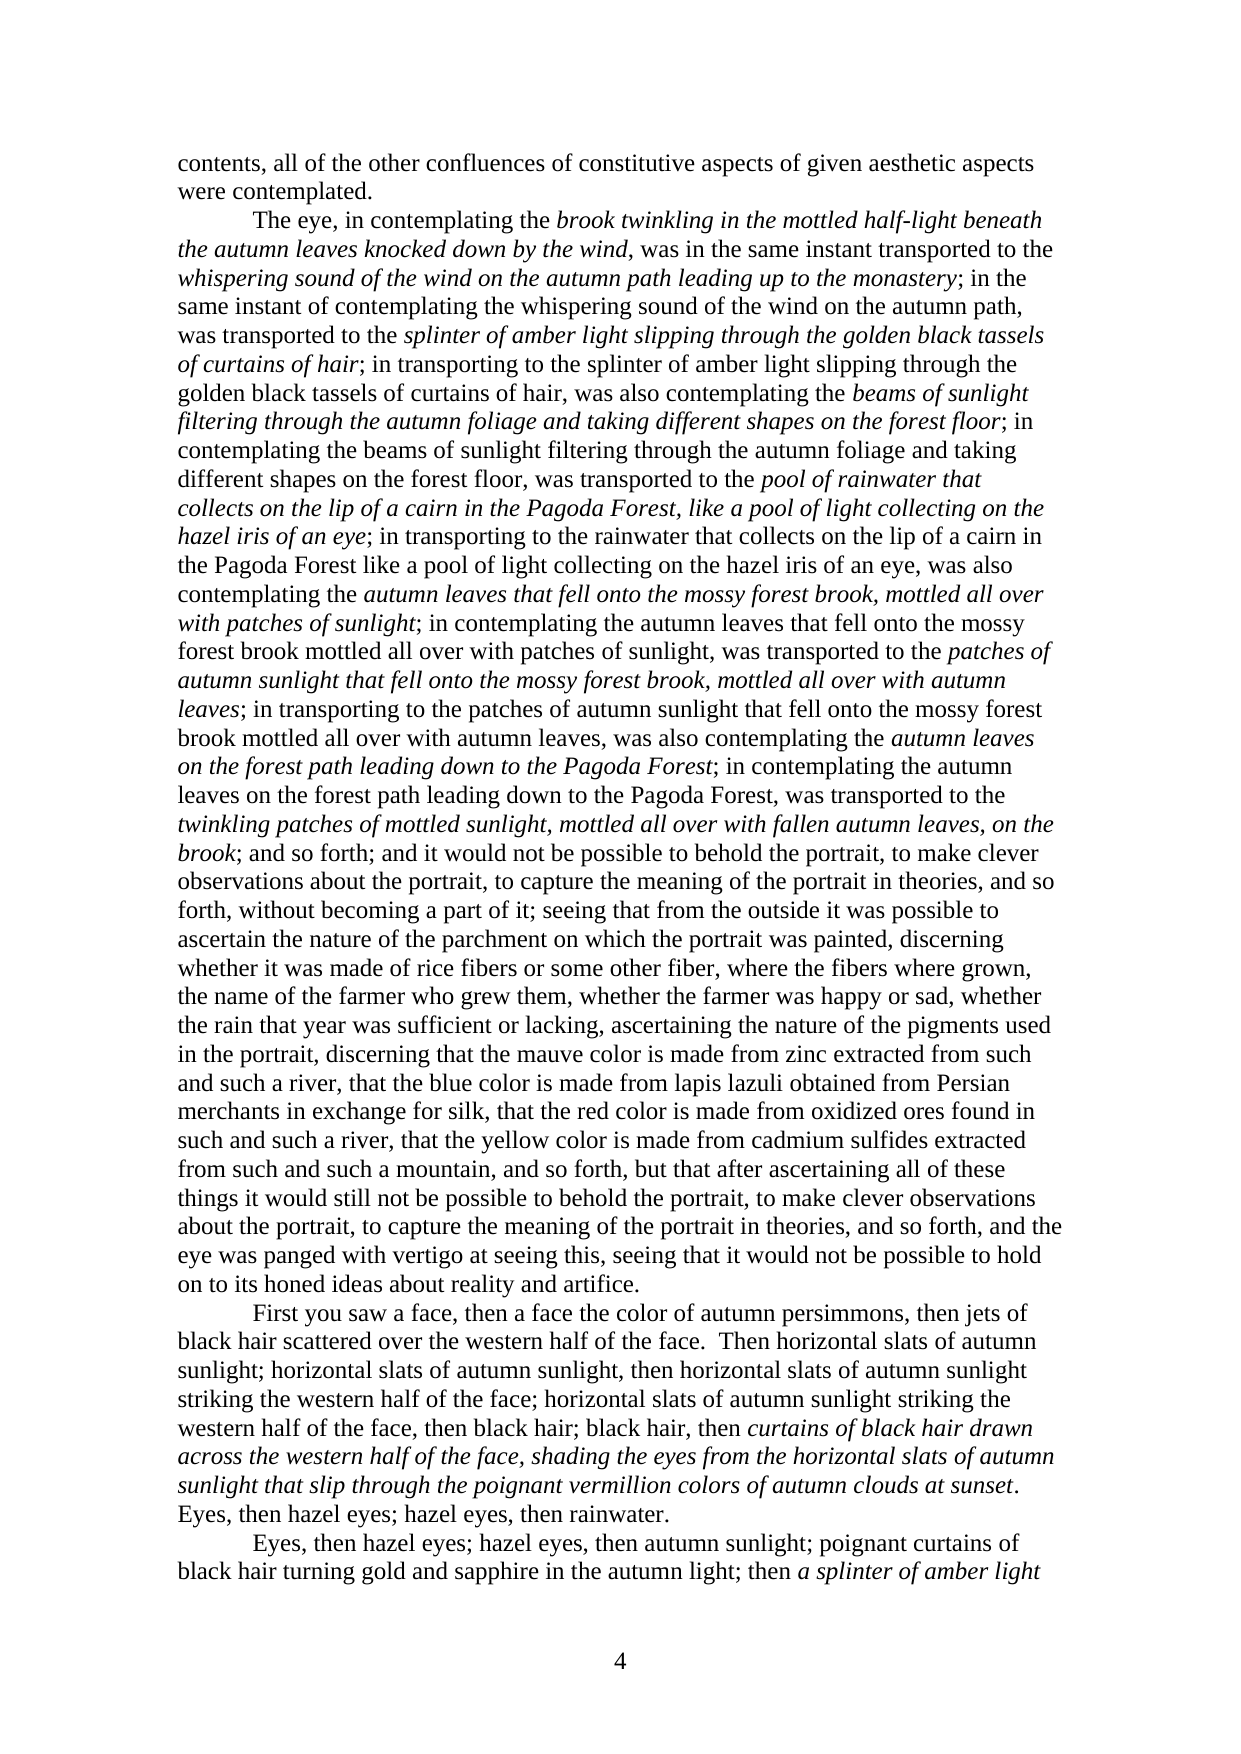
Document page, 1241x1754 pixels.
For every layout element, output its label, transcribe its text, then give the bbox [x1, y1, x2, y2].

text Eyes, then hazel eyes; hazel eyes, then autumn sunlight; poignant curtains of black hair turning gold and sapphire in the autumn light; then a splinter of amber light [177, 1528, 1063, 1585]
text First you saw a face, then a face the color of autumn persimmons, then jets of black hair scattered over the western half of the face. Then horizontal slats of autumn sunlight; horizontal slats of autumn sunlight, then horizontal slats of autumn sunlight striking the western half of the face; horizontal slats of autumn sunlight striking the western half of the face, then black hair; black hair, then curtains of black hair drawn across the western half of the face, shading the eyes from the horizontal slats of autumn sunlight that slip through the poignant vermillion colors of autumn clouds at sunset. Eyes, then hazel eyes; hazel eyes, then rainwater. [177, 1298, 1063, 1528]
text contents, all of the other confluences of constitutive aspects of given aesthetic aspects were contemplated. [177, 148, 1063, 205]
text The eye, in contemplating the brook twinkling in the mottled half-light beneath the autumn leaves knocked down by the wind, was in the same instant transported to the whispering sound of the wind on the autumn path leading up to the monastery; in the same instant of contemplating the whispering sound of the wind on the autumn path, was transported to the splinter of amber light slipping through the golden black tassels of curtains of hair; in transporting to the splinter of amber light slipping through the golden black tassels of curtains of hair, was also contemplating the beams of sunlight filtering through the autumn foliage and taking different shapes on the forest floor; in contemplating the beams of sunlight filtering through the autumn foliage and taking different shapes on the forest floor, was transported to the pool of rainwater that collects on the lip of a cairn in the Pagoda Forest, like a pool of light collecting on the hazel iris of an eye; in transporting to the rainwater that collects on the lip of a cairn in the Pagoda Forest like a pool of light collecting on the hazel iris of an eye, was also contemplating the autumn leaves that fell onto the mossy forest brook, mottled all over with patches of sunlight; in contemplating the autumn leaves that fell onto the mossy forest brook mottled all over with patches of sunlight, was transported to the patches of autumn sunlight that fell onto the mossy forest brook, mottled all over with autumn leaves; in transporting to the patches of autumn sunlight that fell onto the mossy forest brook mottled all over with autumn leaves, was also contemplating the autumn leaves on the forest path leading down to the Pagoda Forest; in contemplating the autumn leaves on the forest path leading down to the Pagoda Forest, was transported to the twinkling patches of mottled sunlight, mottled all over with fallen autumn leaves, on the brook; and so forth; and it would not be possible to behold the portrait, to make clever observations about the portrait, to capture the meaning of the portrait in theories, and so forth, without becoming a part of it; seeing that from the outside it was possible to ascertain the nature of the parchment on which the portrait was painted, discerning whether it was made of rice fibers or some other fiber, where the fibers where grown, the name of the farmer who grew them, whether the farmer was happy or sad, whether the rain that year was sufficient or lacking, ascertaining the nature of the pigments used in the portrait, discerning that the mauve color is made from zinc extracted from such and such a river, that the blue color is made from lapis lazuli obtained from Persian merchants in exchange for silk, that the red color is made from oxidized ores found in such and such a river, that the yellow color is made from cadmium sulfides extracted from such and such a mountain, and so forth, but that after ascertaining all of these things it would still not be possible to behold the portrait, to make clever observations about the portrait, to capture the meaning of the portrait in theories, and so forth, and the eye was panged with vertigo at seeing this, seeing that it would not be possible to hold on to its honed ideas about reality and artifice. [177, 205, 1063, 1298]
